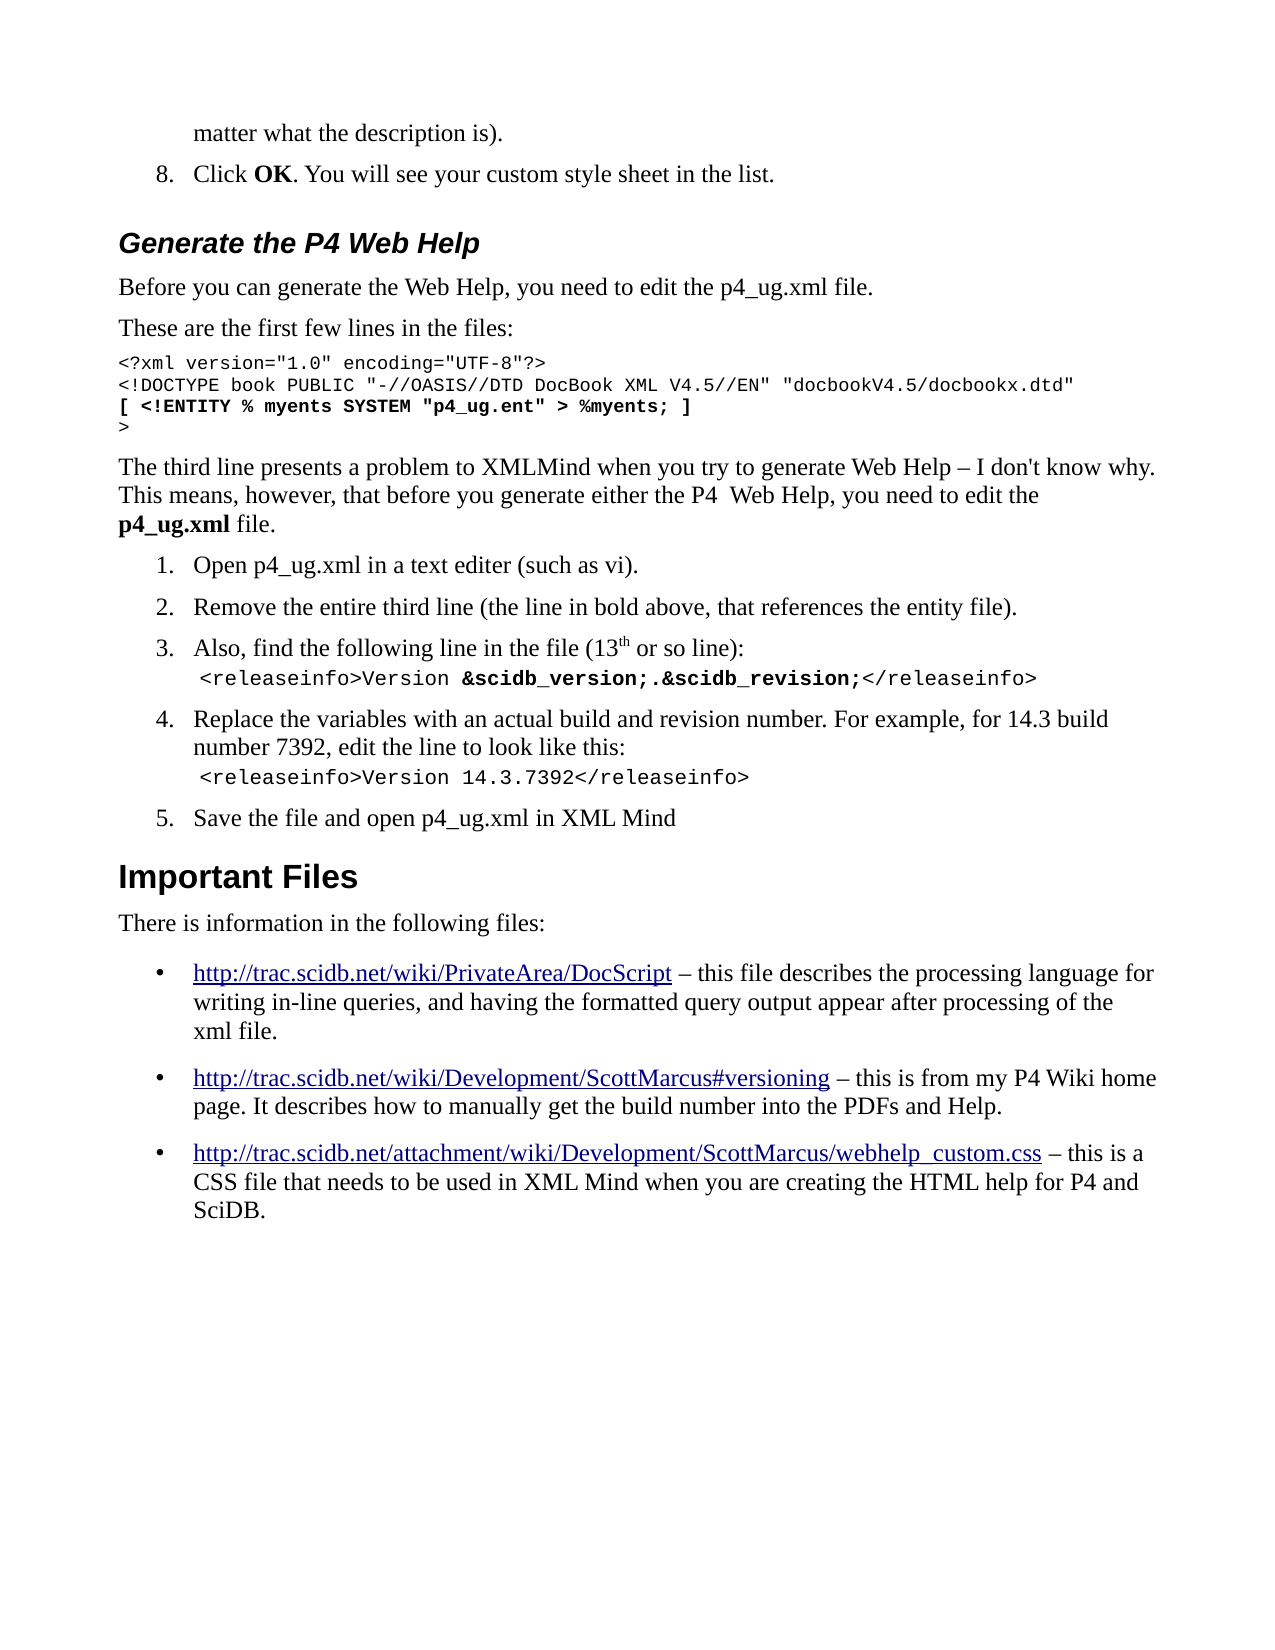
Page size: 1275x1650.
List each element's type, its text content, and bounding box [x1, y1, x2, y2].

subtitle Important Files [118, 857, 1157, 896]
list Remove the entire third line (the line in bold above, that references the entity file). [156, 592, 1157, 620]
text Before you can generate the Web Help, you need to edit the p4_ug.xml file. [118, 272, 1157, 300]
text <?xml version="1.0" encoding="UTF-8"?> <!DOCTYPE book PUBLIC "-//OASIS//DTD DocBook XML V4.5//EN" "docbookV4.5/docbookx.dtd" [ <!ENTITY % myents SYSTEM "p4_ug.ent" > %myents; ] > [118, 354, 1157, 439]
subtitle Generate the P4 Web Help [118, 226, 1157, 259]
list Save the file and open p4_ug.xml in XML Mind [156, 803, 1157, 832]
list http://trac.scidb.net/attachment/wiki/Development/ScottMarcus/webhelp_custom.css – this is a CSS file that needs to be used in XML Mind when you are creating the HTML help for P4 and SciDB. [156, 1138, 1157, 1224]
list http://trac.scidb.net/wiki/PrivateArea/DocScript – this file describes the processing language for writing in-line queries, and having the formatted query output appear after processing of the xml file. [156, 958, 1157, 1045]
text There is information in the following files: [118, 908, 1157, 937]
list http://trac.scidb.net/wiki/Development/ScottMarcus#versioning – this is from my P4 Wiki home page. It describes how to manually get the build number into the PDFs and Help. [156, 1063, 1157, 1120]
list Replace the variables with an actual build and revision number. For example, for 14.3 build number 7392, edit the line to look like this: <releaseinfo>Version 14.3.7392</releaseinfo> [156, 704, 1157, 791]
text The third line presents a problem to XMLMind when you try to generate Web Help – I don't know why. This means, however, that before you generate either the P4 Web Help, you need to edit the p4_ug.xml file. [118, 452, 1157, 538]
list matter what the description is). [156, 118, 1157, 147]
text These are the first few lines in the files: [118, 313, 1157, 342]
list Also, find the following line in the file (13th or so line): <releaseinfo>Version &scidb_version;.&scidb_revision;</releaseinfo> [156, 633, 1157, 691]
list Click OK. You will see your custom style sheet in the list. [156, 159, 1157, 188]
list Open p4_ug.xml in a text editer (such as vi). [156, 550, 1157, 579]
